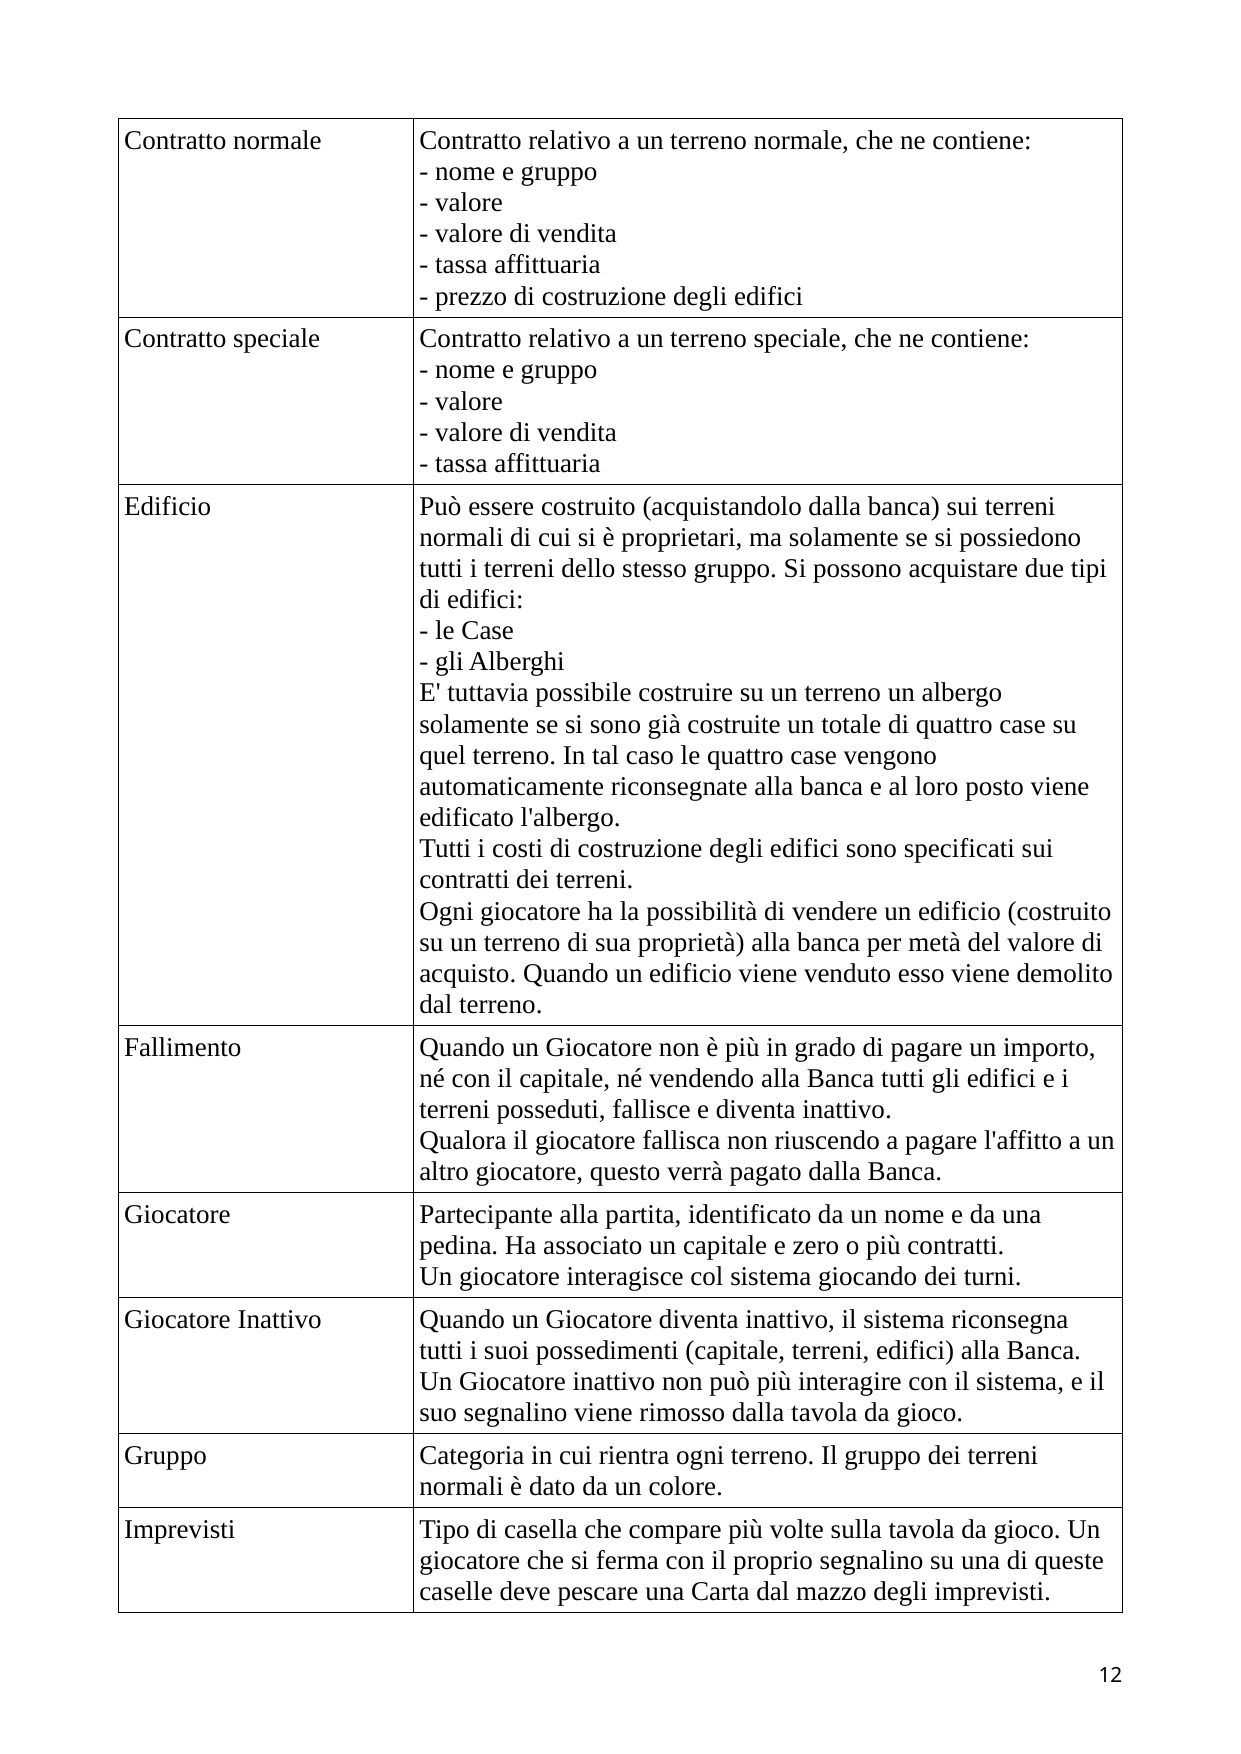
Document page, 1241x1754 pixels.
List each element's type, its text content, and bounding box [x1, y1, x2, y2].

table_cell Partecipante alla partita, identificato da un nome e da una pedina. Ha associato un capitale e zero o più contratti. Un giocatore interagisce col sistema giocando dei turni. [414, 1193, 1122, 1297]
table_cell Contratto relativo a un terreno speciale, che ne contiene: - nome e gruppo - valore - valore di vendita - tassa affittuaria [414, 318, 1122, 484]
table_cell Imprevisti [119, 1508, 413, 1612]
table_cell Giocatore [119, 1193, 413, 1297]
table_cell Categoria in cui rientra ogni terreno. Il gruppo dei terreni normali è dato da un colore. [414, 1434, 1122, 1507]
table_cell Contratto normale [119, 119, 413, 317]
table_cell Contratto speciale [119, 318, 413, 484]
table_cell Fallimento [119, 1026, 413, 1192]
table_cell Edificio [119, 485, 413, 1025]
table_cell Tipo di casella che compare più volte sulla tavola da gioco. Un giocatore che si ferma con il proprio segnalino su una di queste caselle deve pescare una Carta dal mazzo degli imprevisti. [414, 1508, 1122, 1612]
table_cell Può essere costruito (acquistandolo dalla banca) sui terreni normali di cui si è proprietari, ma solamente se si possiedono tutti i terreni dello stesso gruppo. Si possono acquistare due tipi di edifici: - le Case - gli Alberghi E' tuttavia possibile costruire su un terreno un albergo solamente se si sono già costruite un totale di quattro case su quel terreno. In tal caso le quattro case vengono automaticamente riconsegnate alla banca e al loro posto viene edificato l'albergo. Tutti i costi di costruzione degli edifici sono specificati sui contratti dei terreni. Ogni giocatore ha la possibilità di vendere un edificio (costruito su un terreno di sua proprietà) alla banca per metà del valore di acquisto. Quando un edificio viene venduto esso viene demolito dal terreno. [414, 485, 1122, 1025]
table_cell Quando un Giocatore non è più in grado di pagare un importo, né con il capitale, né vendendo alla Banca tutti gli edifici e i terreni posseduti, fallisce e diventa inattivo. Qualora il giocatore fallisca non riuscendo a pagare l'affitto a un altro giocatore, questo verrà pagato dalla Banca. [414, 1026, 1122, 1192]
table_cell Contratto relativo a un terreno normale, che ne contiene: - nome e gruppo - valore - valore di vendita - tassa affittuaria - prezzo di costruzione degli edifici [414, 119, 1122, 317]
table_cell Giocatore Inattivo [119, 1298, 413, 1433]
table_cell Gruppo [119, 1434, 413, 1507]
table_cell Quando un Giocatore diventa inattivo, il sistema riconsegna tutti i suoi possedimenti (capitale, terreni, edifici) alla Banca. Un Giocatore inattivo non può più interagire con il sistema, e il suo segnalino viene rimosso dalla tavola da gioco. [414, 1298, 1122, 1433]
